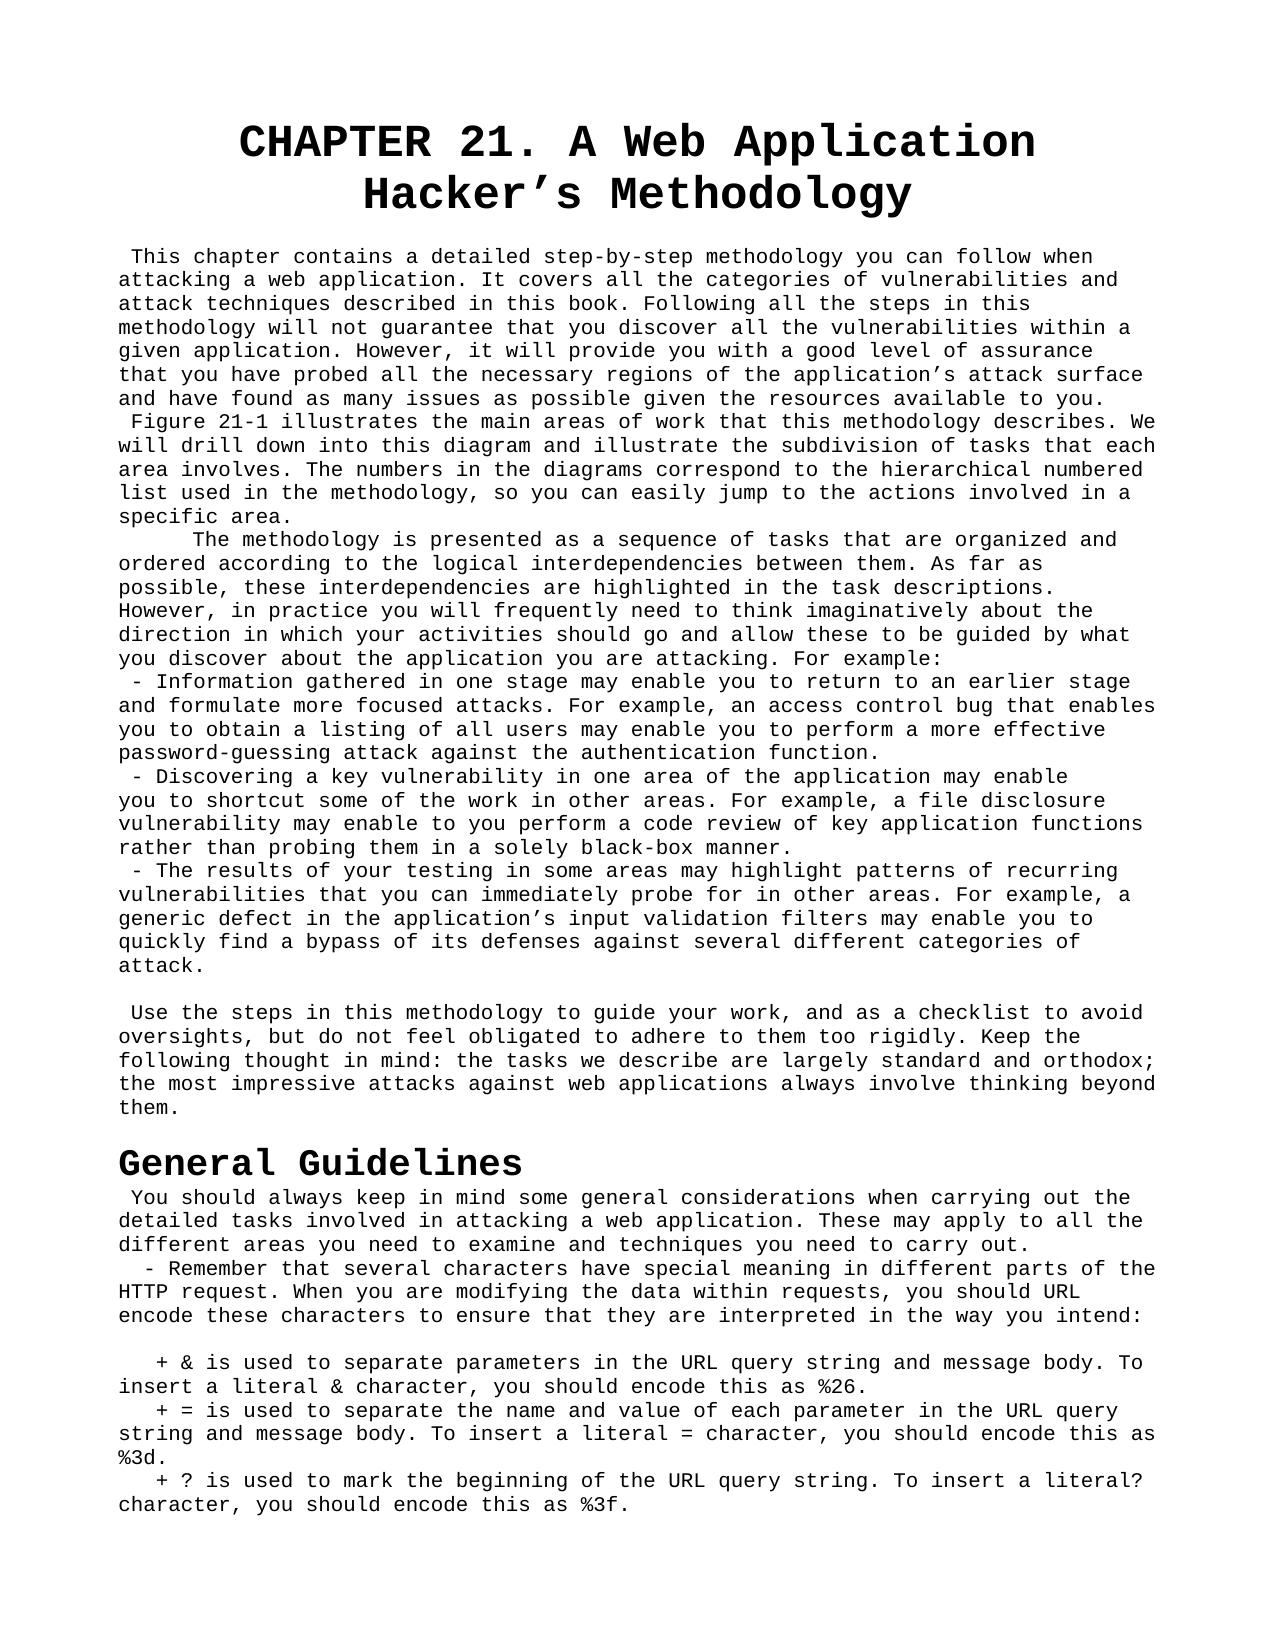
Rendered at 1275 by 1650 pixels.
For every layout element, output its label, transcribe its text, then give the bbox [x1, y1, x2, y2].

text CHAPTER 21. A Web Application Hacker’s Methodology [118, 118, 1157, 222]
text The methodology is presented as a sequence of tasks that are organized and [118, 529, 1157, 553]
text - Information gathered in one stage may enable you to return to an earlier stage and formulate more focused attacks. For example, an access control bug that enables you to obtain a listing of all users may enable you to perform a more effective password-guessing attack against the authentication function. [118, 671, 1157, 766]
text General Guidelines [118, 1144, 1157, 1187]
text - Discovering a key vulnerability in one area of the application may enable [118, 766, 1157, 789]
text Figure 21-1 illustrates the main areas of work that this methodology describes. We will drill down into this diagram and illustrate the subdivision of tasks that each area involves. The numbers in the diagrams correspond to the hierarchical numbered list used in the methodology, so you can easily jump to the actions involved in a specific area. [118, 411, 1157, 529]
text You should always keep in mind some general considerations when carrying out the detailed tasks involved in attacking a web application. These may apply to all the different areas you need to examine and techniques you need to carry out. [118, 1187, 1157, 1258]
text This chapter contains a detailed step-by-step methodology you can follow when attacking a web application. It covers all the categories of vulnerabilities and attack techniques described in this book. Following all the steps in this methodology will not guarantee that you discover all the vulnerabilities within a given application. However, it will provide you with a good level of assurance that you have probed all the necessary regions of the application’s attack surface and have found as many issues as possible given the resources available to you. [118, 246, 1157, 411]
text + = is used to separate the name and value of each parameter in the URL query string and message body. To insert a literal = character, you should encode this as %3d. [118, 1399, 1157, 1471]
text - Remember that several characters have special meaning in different parts of the HTTP request. When you are modifying the data within requests, you should URL encode these characters to ensure that they are interpreted in the way you intend: [118, 1258, 1157, 1329]
text Use the steps in this methodology to guide your work, and as a checklist to avoid oversights, but do not feel obligated to adhere to them too rigidly. Keep the following thought in mind: the tasks we describe are largely standard and orthodox; the most impressive attacks against web applications always involve thinking beyond them. [118, 1002, 1157, 1121]
text vulnerability may enable to you perform a code review of key application functions rather than probing them in a solely black-box manner. [118, 813, 1157, 861]
text you to shortcut some of the work in other areas. For example, a file disclosure [118, 789, 1157, 813]
text - The results of your testing in some areas may highlight patterns of recurring vulnerabilities that you can immediately probe for in other areas. For example, a generic defect in the application’s input validation filters may enable you to quickly find a bypass of its defenses against several different categories of attack. [118, 861, 1157, 979]
text ordered according to the logical interdependencies between them. As far as possible, these interdependencies are highlighted in the task descriptions. However, in practice you will frequently need to think imaginatively about the direction in which your activities should go and allow these to be guided by what you discover about the application you are attacking. For example: [118, 553, 1157, 671]
text + & is used to separate parameters in the URL query string and message body. To insert a literal & character, you should encode this as %26. [118, 1352, 1157, 1399]
text + ? is used to mark the beginning of the URL query string. To insert a literal? character, you should encode this as %3f. [118, 1471, 1157, 1518]
